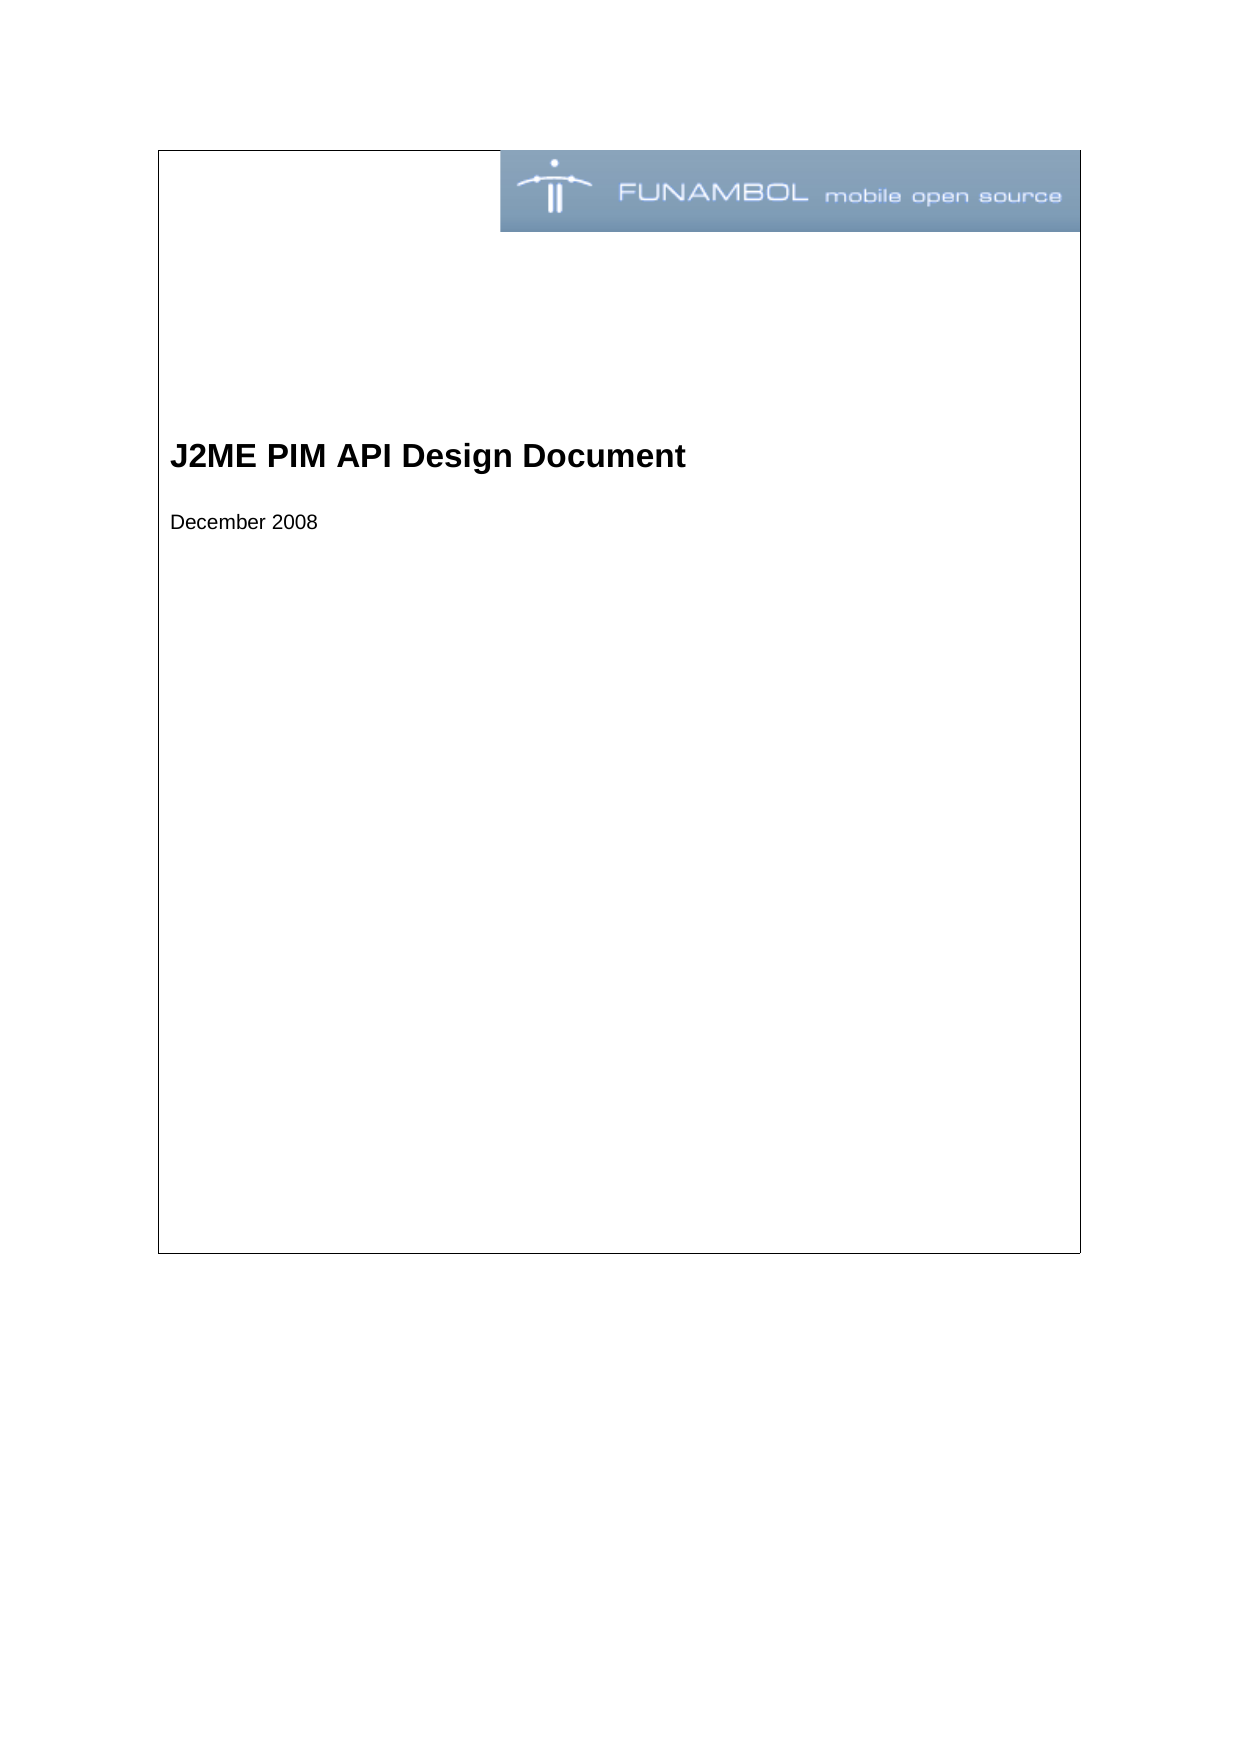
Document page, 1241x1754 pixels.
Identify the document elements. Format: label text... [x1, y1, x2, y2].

table_cell J2ME PIM API Design Document December 2008 [159, 267, 1080, 1253]
picture [500, 150, 1080, 232]
table_header [159, 151, 1080, 267]
